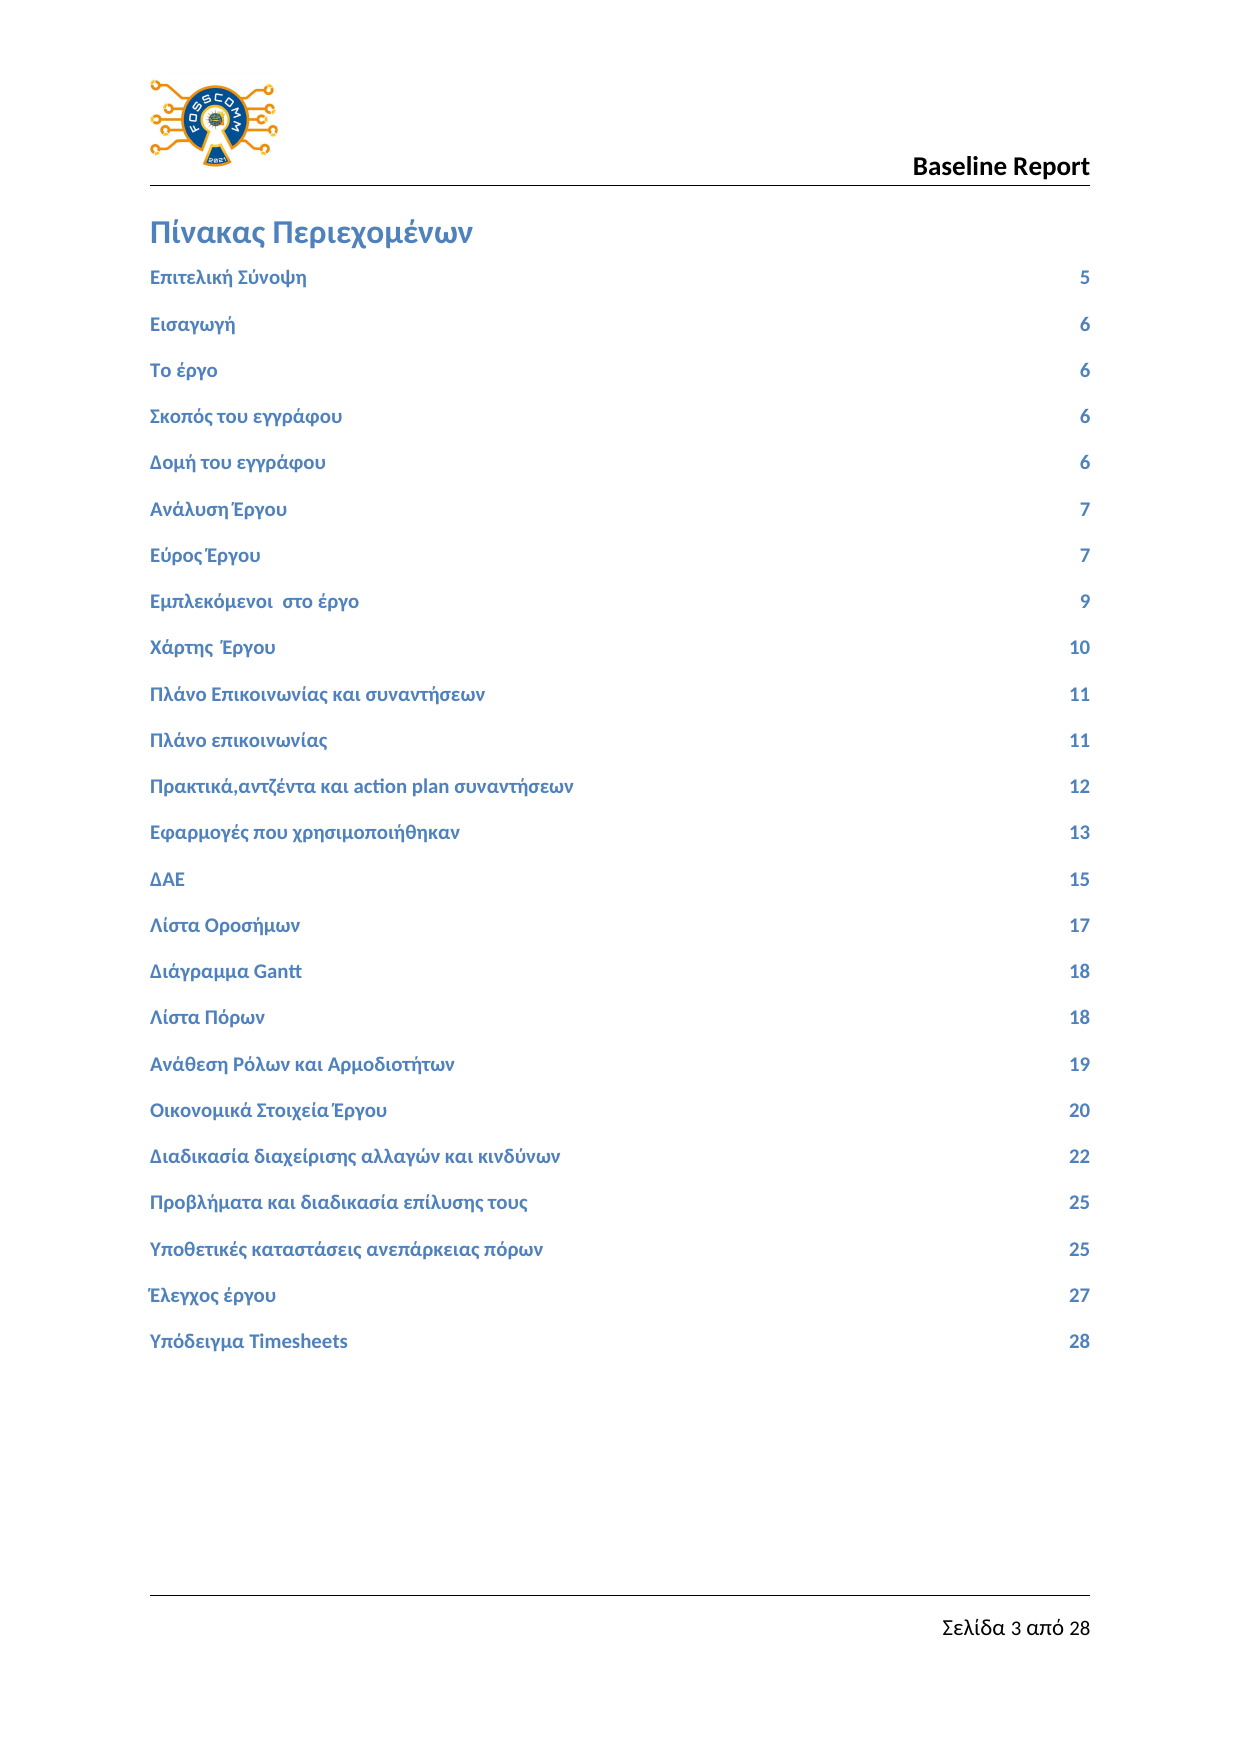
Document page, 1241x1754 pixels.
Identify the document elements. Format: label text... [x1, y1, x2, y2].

text Ανάθεση Ρόλων και Αρμοδιοτήτων 19 [150, 1051, 1090, 1076]
text Έλεγχος έργου 27 [150, 1282, 1090, 1307]
text Πλάνο επικοινωνίας 11 [150, 727, 1090, 752]
text Πλάνο Επικοινωνίας και συναντήσεων 11 [150, 681, 1090, 706]
text Οικονομικά Στοιχεία Έργου 20 [150, 1097, 1090, 1122]
picture [150, 73, 278, 176]
text Εμπλεκόμενοι στο έργο 9 [150, 588, 1090, 614]
text Επιτελική Σύνοψη 5 [150, 264, 1090, 290]
text Διάγραμμα Gantt 18 [150, 958, 1090, 984]
text Προβλήματα και διαδικασία επίλυσης τους 25 [150, 1189, 1090, 1215]
text Πίνακας Περιεχομένων [150, 211, 1090, 252]
text Υποθετικές καταστάσεις ανεπάρκειας πόρων 25 [150, 1236, 1090, 1261]
text Δομή του εγγράφου 6 [150, 449, 1090, 475]
text Ανάλυση Έργου 7 [150, 496, 1090, 521]
text Το έργο 6 [150, 357, 1090, 382]
text Εύρος Έργου 7 [150, 542, 1090, 567]
text Λίστα Οροσήμων 17 [150, 912, 1090, 937]
text Λίστα Πόρων 18 [150, 1004, 1090, 1030]
text Εφαρμογές που χρησιμοποιήθηκαν 13 [150, 819, 1090, 845]
text Εισαγωγή 6 [150, 311, 1090, 336]
text ΔΑΕ 15 [150, 866, 1090, 891]
text Πρακτικά,αντζέντα και action plan συναντήσεων 12 [150, 773, 1090, 799]
text Χάρτης Έργου 10 [150, 634, 1090, 660]
text Σκοπός του εγγράφου 6 [150, 403, 1090, 429]
text Διαδικασία διαχείρισης αλλαγών και κινδύνων 22 [150, 1143, 1090, 1169]
text Υπόδειγμα Timesheets 28 [150, 1328, 1090, 1354]
